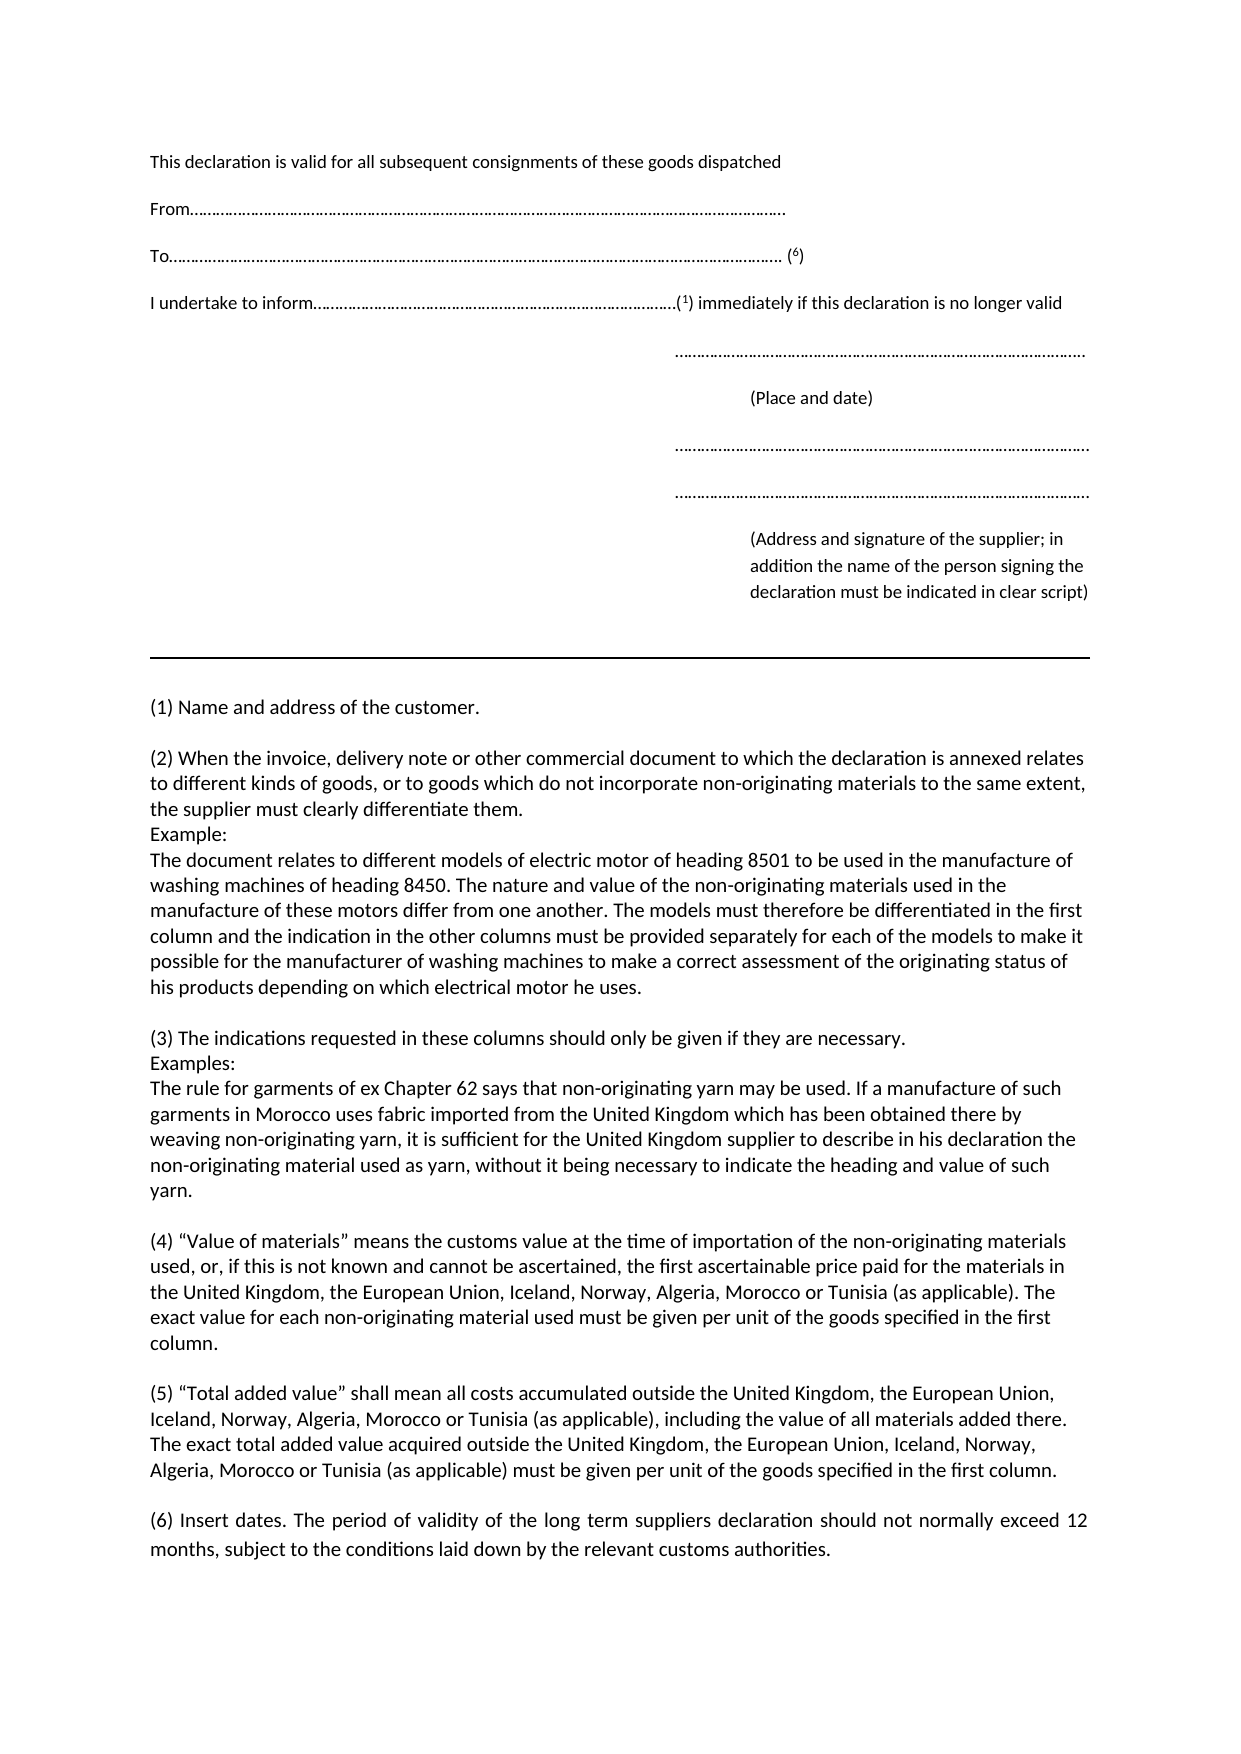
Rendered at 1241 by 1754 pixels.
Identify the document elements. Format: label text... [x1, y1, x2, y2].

text (6) Insert dates. The period of validity of the long term suppliers declaration should not normally exceed 12 months, subject to the conditions laid down by the relevant customs authorities. [150, 1507, 1090, 1562]
text (Address and signature of the supplier; in addition the name of the person signing the declaration must be indicated in clear script) [750, 527, 1090, 603]
text (1) Name and address of the customer. [150, 694, 1090, 720]
text To……………………………………………………………………………………………………………………………. (6) [150, 244, 1090, 267]
text (3) The indications requested in these columns should only be given if they are necessary. [150, 1025, 1090, 1050]
text (Place and date) [150, 386, 1090, 409]
text …………………………………………………………………………………… [150, 433, 1090, 456]
text …………………………………………………………………………………… [150, 480, 1090, 503]
text ………………………………………………………………………………….. [150, 339, 1090, 362]
text (4) “Value of materials” means the customs value at the time of importation of the non-originating materials used, or, if this is not known and cannot be ascertained, the first ascertainable price paid for the materials in the United Kingdom, the European Union, Iceland, Norway, Algeria, Morocco or Tunisia (as applicable). The exact value for each non-originating material used must be given per unit of the goods specified in the first column. [150, 1228, 1090, 1355]
text (5) “Total added value” shall mean all costs accumulated outside the United Kingdom, the European Union, Iceland, Norway, Algeria, Morocco or Tunisia (as applicable), including the value of all materials added there. The exact total added value acquired outside the United Kingdom, the European Union, Iceland, Norway, Algeria, Morocco or Tunisia (as applicable) must be given per unit of the goods specified in the first column. [150, 1381, 1090, 1482]
text The document relates to different models of electric motor of heading 8501 to be used in the manufacture of washing machines of heading 8450. The nature and value of the non-originating materials used in the manufacture of these motors differ from one another. The models must therefore be differentiated in the first column and the indication in the other columns must be provided separately for each of the models to make it possible for the manufacturer of washing machines to make a correct assessment of the originating status of his products depending on which electrical motor he uses. [150, 847, 1090, 999]
text I undertake to inform…………………………………………………………………………(1) immediately if this declaration is no longer valid [150, 292, 1090, 314]
text From………………………………………………………………………………………………………………………… [150, 197, 1090, 220]
text This declaration is valid for all subsequent consignments of these goods dispatched [150, 150, 1090, 173]
text (2) When the invoice, delivery note or other commercial document to which the declaration is annexed relates to different kinds of goods, or to goods which do not incorporate non-originating materials to the same extent, the supplier must clearly differentiate them. [150, 745, 1090, 821]
text Example: [150, 821, 1090, 847]
text The rule for garments of ex Chapter 62 says that non-originating yarn may be used. If a manufacture of such garments in Morocco uses fabric imported from the United Kingdom which has been obtained there by weaving non-originating yarn, it is sufficient for the United Kingdom supplier to describe in his declaration the non-originating material used as yarn, without it being necessary to indicate the heading and value of such yarn. [150, 1076, 1090, 1203]
text Examples: [150, 1050, 1090, 1076]
